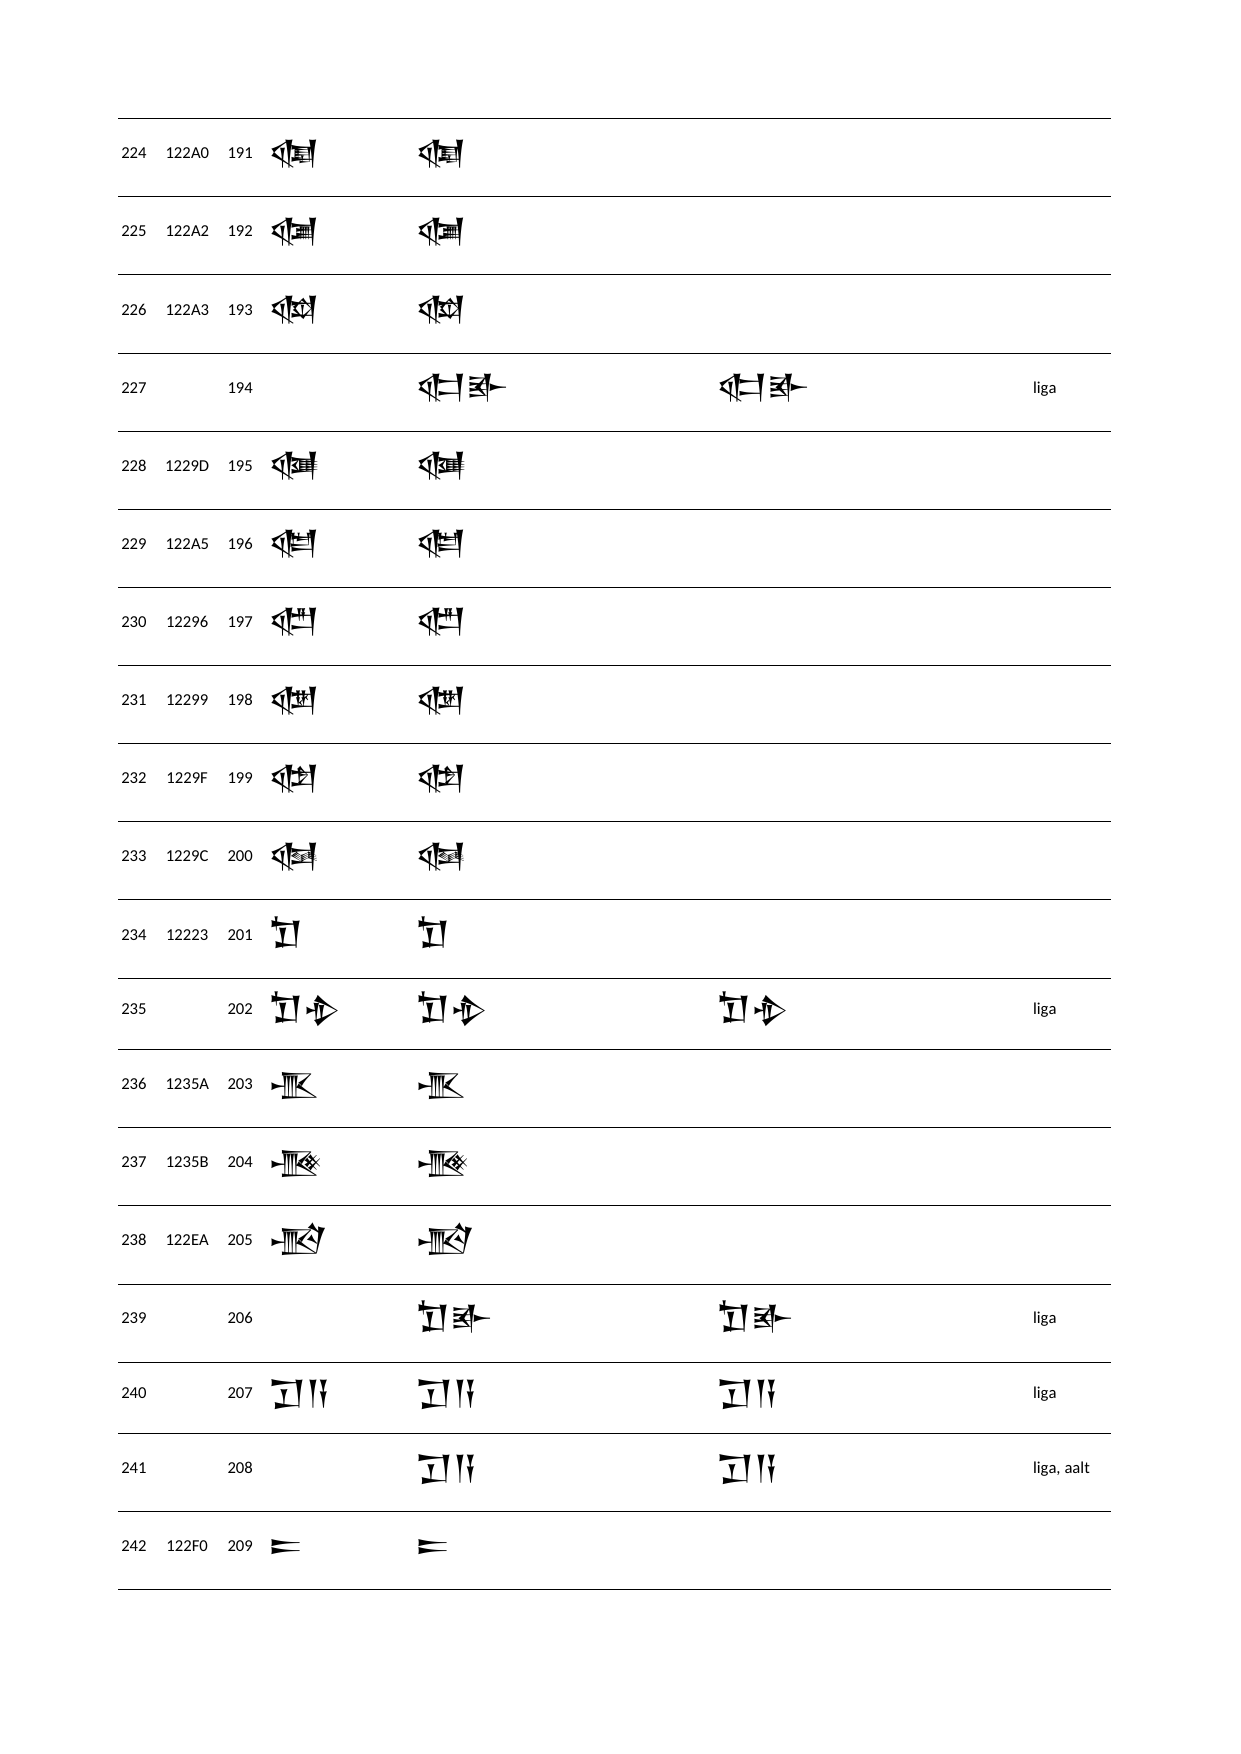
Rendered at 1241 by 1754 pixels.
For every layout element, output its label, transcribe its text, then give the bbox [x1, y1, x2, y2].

table_cell [713, 900, 1030, 977]
table_cell 194 [214, 354, 266, 431]
table_cell 𒊙 [412, 666, 713, 743]
table_cell [1030, 1050, 1111, 1127]
table_cell 240 [118, 1363, 160, 1433]
table_cell 𒈣 [412, 900, 713, 977]
table_cell 𒍛 [412, 1128, 713, 1205]
table_cell 233 [118, 822, 160, 899]
table_cell 𒊖 [412, 588, 713, 665]
table_cell 𒊣 [412, 275, 713, 352]
table_cell [1030, 900, 1111, 977]
table_cell 232 [118, 744, 160, 821]
table_cell 𒋰 [412, 1512, 713, 1589]
table_cell [713, 666, 1030, 743]
table_cell [1030, 1128, 1111, 1205]
table_cell 𒈣𒈮 [713, 979, 1030, 1049]
table_cell 197 [214, 588, 266, 665]
table_cell 1229D [160, 432, 214, 509]
table_cell 122A2 [160, 197, 214, 274]
table_cell 𒊝 [412, 432, 713, 509]
table_cell 209 [214, 1512, 266, 1589]
table_cell 𒋪 [412, 1206, 713, 1283]
table_cell 𒋛𒀀 [412, 1363, 713, 1433]
table_cell 𒈣𒈮 [412, 979, 713, 1049]
table_cell 𒊢 [266, 197, 412, 274]
table_cell [1030, 432, 1111, 509]
table_cell liga, aalt [1030, 1434, 1111, 1511]
table_cell [1030, 666, 1111, 743]
table_cell liga [1030, 1363, 1111, 1433]
table_cell 241 [118, 1434, 160, 1511]
table_cell 𒊙 [266, 666, 412, 743]
table_cell 𒍚 [412, 1050, 713, 1127]
table_cell [713, 588, 1030, 665]
table_cell 203 [214, 1050, 266, 1127]
table_cell 𒊥 [412, 510, 713, 587]
table_cell 𒋛𒀀 [266, 1363, 412, 1433]
table_cell 227 [118, 354, 160, 431]
table_cell 𒈣𒅊 [713, 1285, 1030, 1362]
table_cell [1030, 197, 1111, 274]
table_cell [160, 979, 214, 1049]
table_cell 122F0 [160, 1512, 214, 1589]
table_cell 𒋰 [266, 1512, 412, 1589]
table_cell 𒋪 [266, 1206, 412, 1283]
table_cell [713, 197, 1030, 274]
table_cell 12296 [160, 588, 214, 665]
table_cell 226 [118, 275, 160, 352]
table_cell 𒍚 [266, 1050, 412, 1127]
table_cell 236 [118, 1050, 160, 1127]
table_cell 1235B [160, 1128, 214, 1205]
table_cell 242 [118, 1512, 160, 1589]
table_cell liga [1030, 354, 1111, 431]
table_cell 𒊜 [412, 822, 713, 899]
table_cell 𒊟 [412, 744, 713, 821]
table_cell 200 [214, 822, 266, 899]
table_cell 239 [118, 1285, 160, 1362]
table_cell 𒊢 [412, 197, 713, 274]
table_cell liga [1030, 1285, 1111, 1362]
table_cell [713, 275, 1030, 352]
table_cell [1030, 275, 1111, 352]
table_cell [266, 1285, 412, 1362]
table_cell [1030, 822, 1111, 899]
table_cell 193 [214, 275, 266, 352]
table_cell [1030, 744, 1111, 821]
table_cell 225 [118, 197, 160, 274]
table_cell 237 [118, 1128, 160, 1205]
table_cell [1030, 510, 1111, 587]
table_cell 𒍛 [266, 1128, 412, 1205]
table_cell [266, 354, 412, 431]
table_cell 𒈣 [266, 900, 412, 977]
table_cell [713, 1128, 1030, 1205]
table_cell 207 [214, 1363, 266, 1433]
table_cell 𒊕𒅊 [412, 354, 713, 431]
table_cell [160, 1434, 214, 1511]
table_cell 𒋛𒀀 [713, 1363, 1030, 1433]
table_cell 𒊥 [266, 510, 412, 587]
table_cell 235 [118, 979, 160, 1049]
table_cell 122A5 [160, 510, 214, 587]
table_cell 1235A [160, 1050, 214, 1127]
table_cell [713, 1206, 1030, 1283]
table_cell [713, 744, 1030, 821]
table_cell 205 [214, 1206, 266, 1283]
table_cell 𒋛𒀀 [713, 1434, 1030, 1511]
table_cell 191 [214, 119, 266, 196]
table_cell 199 [214, 744, 266, 821]
table_cell [1030, 588, 1111, 665]
table_cell 224 [118, 119, 160, 196]
table_cell 𒈣𒅊 [412, 1285, 713, 1362]
table_cell 192 [214, 197, 266, 274]
table_cell 122A3 [160, 275, 214, 352]
table_cell 230 [118, 588, 160, 665]
table_cell 1229C [160, 822, 214, 899]
table_cell 𒊠 [412, 119, 713, 196]
table_cell 𒊠 [266, 119, 412, 196]
table_cell liga [1030, 979, 1111, 1049]
table_cell 201 [214, 900, 266, 977]
table_cell 122EA [160, 1206, 214, 1283]
table_cell 204 [214, 1128, 266, 1205]
table_cell 𒊣 [266, 275, 412, 352]
table_cell 𒊜 [266, 822, 412, 899]
table_cell [713, 1512, 1030, 1589]
table_cell [1030, 1512, 1111, 1589]
table_cell 231 [118, 666, 160, 743]
table_cell 228 [118, 432, 160, 509]
table_cell 206 [214, 1285, 266, 1362]
table_cell 198 [214, 666, 266, 743]
table_cell 𒊟 [266, 744, 412, 821]
table_cell 234 [118, 900, 160, 977]
table_cell 12299 [160, 666, 214, 743]
table_cell [160, 354, 214, 431]
table_cell [1030, 119, 1111, 196]
table_cell [160, 1363, 214, 1433]
table_cell [266, 1434, 412, 1511]
table_cell 229 [118, 510, 160, 587]
table_cell [713, 119, 1030, 196]
table_cell 𒋛𒀀 [412, 1434, 713, 1511]
table_cell [713, 822, 1030, 899]
table_cell [713, 1050, 1030, 1127]
table_cell 202 [214, 979, 266, 1049]
table_cell 𒊕𒅊 [713, 354, 1030, 431]
table_cell 122A0 [160, 119, 214, 196]
table_cell 𒊝 [266, 432, 412, 509]
table_cell [713, 432, 1030, 509]
table_cell [1030, 1206, 1111, 1283]
table_cell 208 [214, 1434, 266, 1511]
table_cell 196 [214, 510, 266, 587]
table_cell 𒊖 [266, 588, 412, 665]
table_cell [713, 510, 1030, 587]
table_cell 195 [214, 432, 266, 509]
table_cell 238 [118, 1206, 160, 1283]
table_cell 1229F [160, 744, 214, 821]
table_cell [160, 1285, 214, 1362]
table_cell 12223 [160, 900, 214, 977]
table_cell 𒈣𒈮 [266, 979, 412, 1049]
